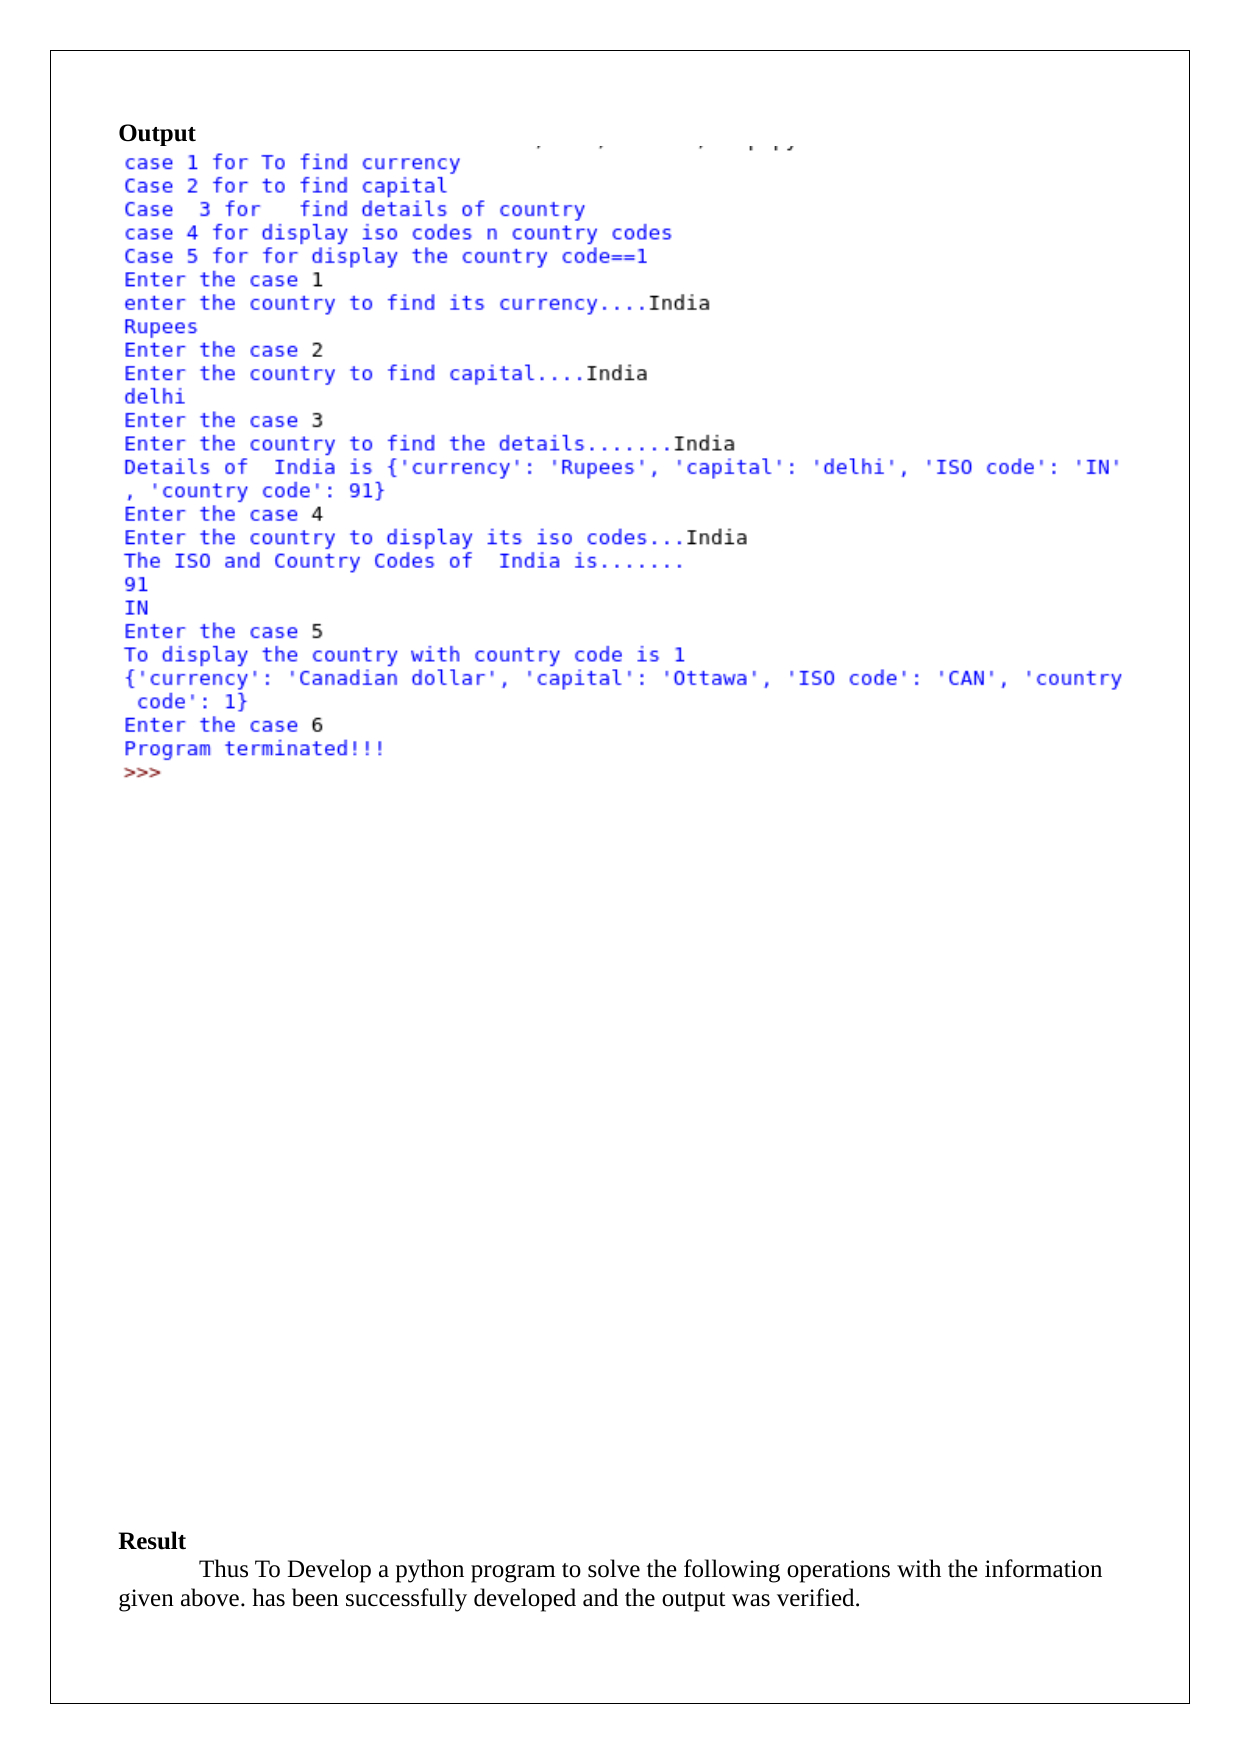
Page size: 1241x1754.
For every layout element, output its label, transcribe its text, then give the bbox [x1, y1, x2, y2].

text Thus To Develop a python program to solve the following operations with the information given above. has been successfully developed and the output was verified. [118, 1554, 1122, 1612]
text Output [118, 118, 1122, 146]
text Result [118, 1526, 1122, 1554]
picture [118, 146, 1123, 779]
